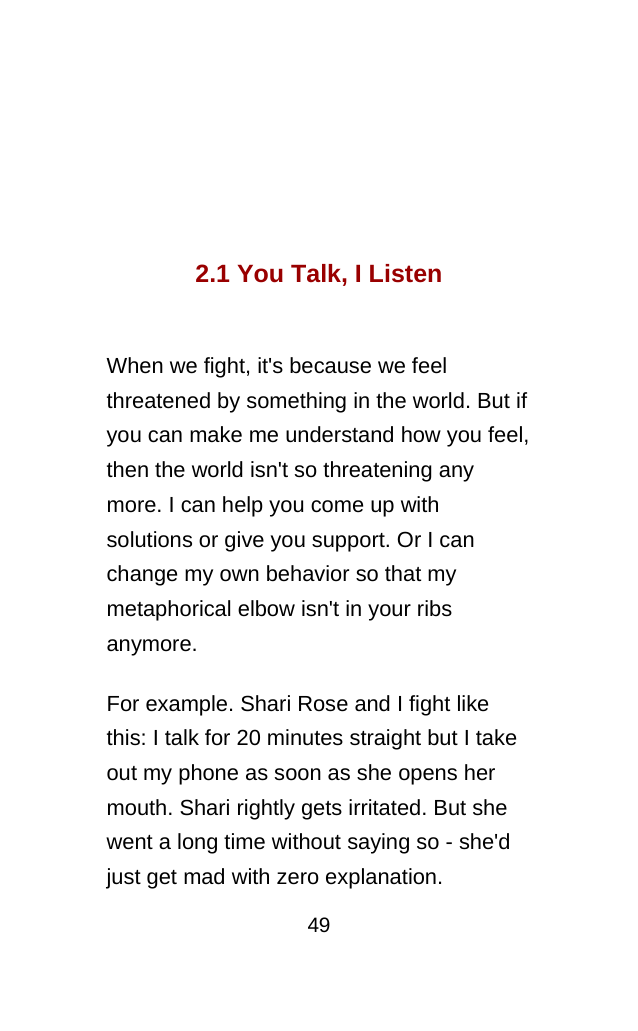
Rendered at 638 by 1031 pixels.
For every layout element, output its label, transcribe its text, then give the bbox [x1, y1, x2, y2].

subtitle 2.1 You Talk, I Listen [106, 259, 531, 287]
text For example. Shari Rose and I fight like this: I talk for 20 minutes straight but I take out my phone as soon as she opens her mouth. Shari rightly gets irritated. But she went a long time without saying so - she'd just get mad with zero explanation. [106, 690, 531, 889]
text When we fight, it's because we feel threatened by something in the world. But if you can make me understand how you feel, then the world isn't so threatening any more. I can help you come up with solutions or give you support. Or I can change my own behavior so that my metaphorical elbow isn't in your ribs anymore. [106, 353, 531, 656]
